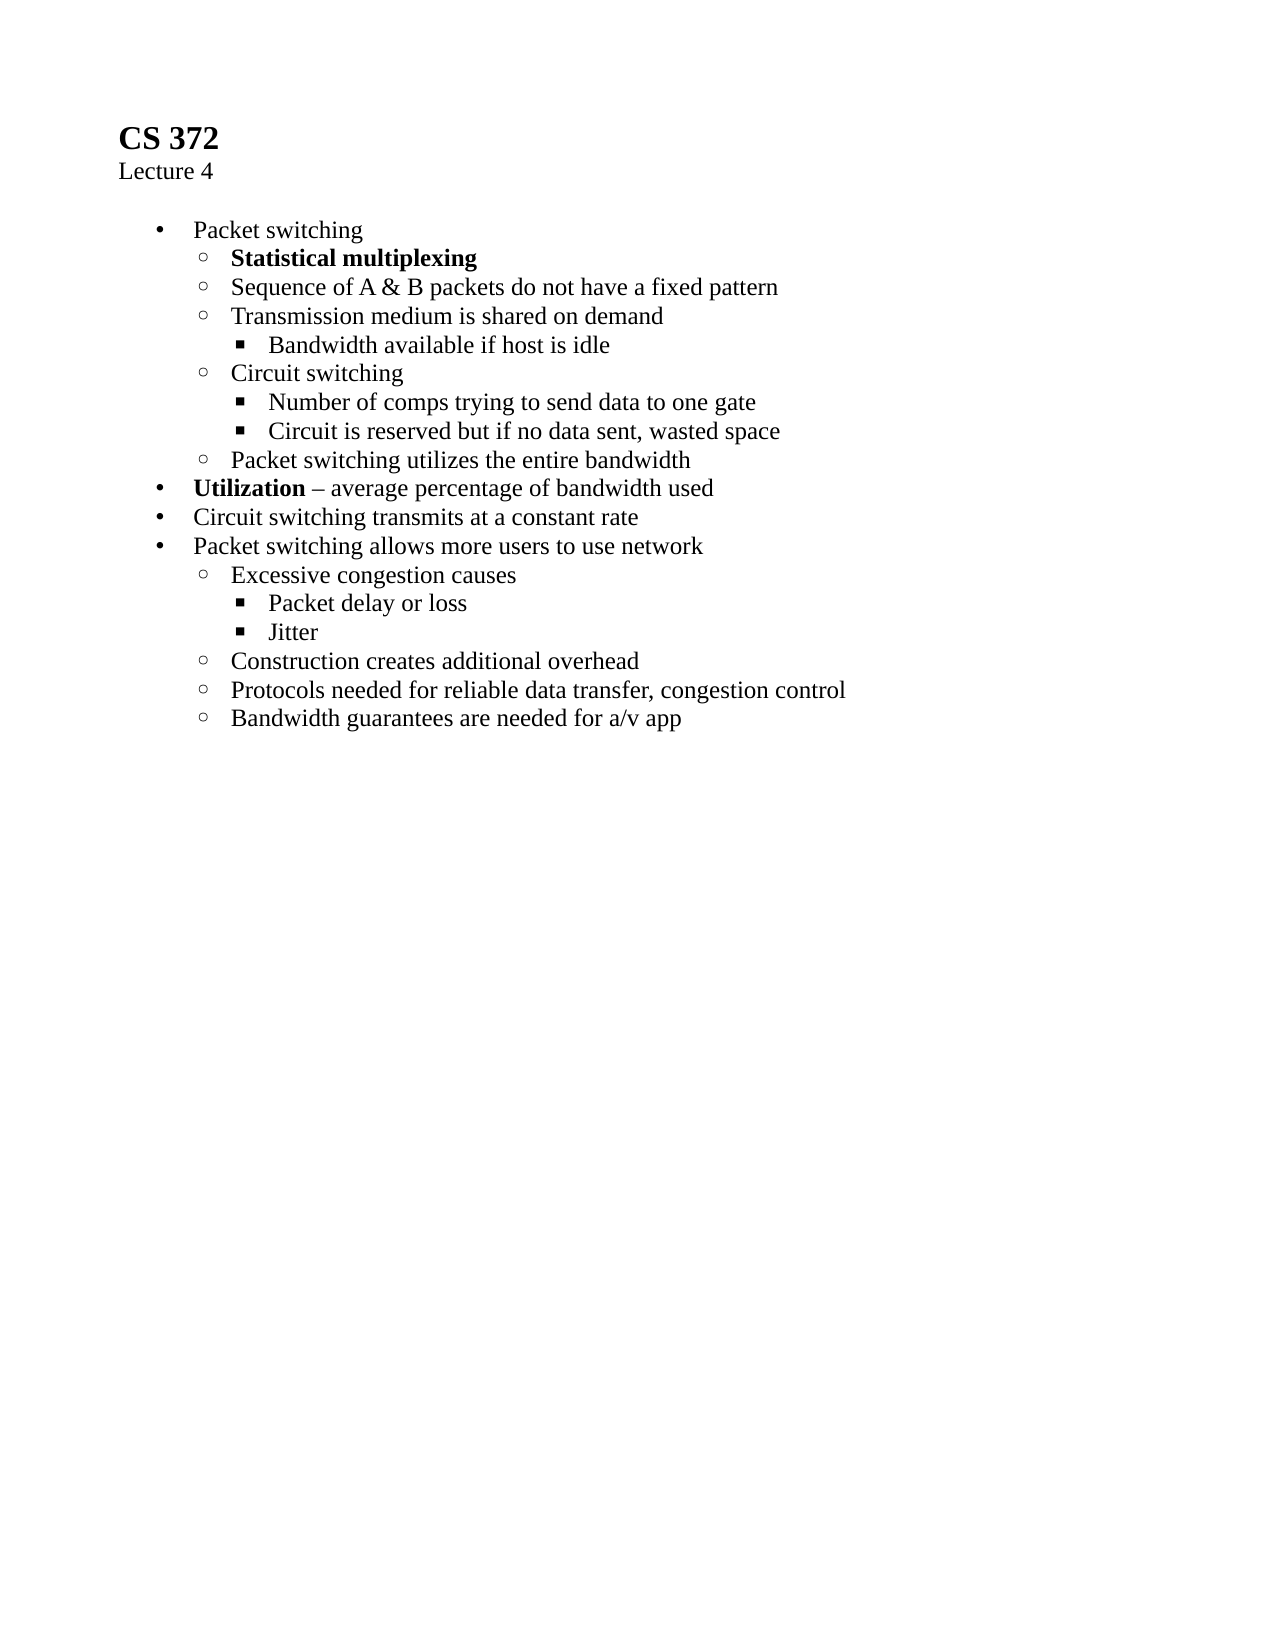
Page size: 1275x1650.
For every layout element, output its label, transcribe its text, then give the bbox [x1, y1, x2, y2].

list Excessive congestion causes [193, 560, 1157, 588]
list Number of comps trying to send data to one gate [231, 387, 1157, 416]
list Packet delay or loss [231, 588, 1157, 617]
list Sequence of A & B packets do not have a fixed pattern [193, 272, 1157, 301]
list Bandwidth guarantees are needed for a/v app [193, 703, 1157, 732]
list Bandwidth available if host is idle [231, 330, 1157, 358]
list Packet switching [156, 215, 1157, 243]
list Packet switching allows more users to use network [156, 531, 1157, 560]
list Packet switching utilizes the entire bandwidth [193, 445, 1157, 473]
list Circuit switching transmits at a constant rate [156, 502, 1157, 531]
list Construction creates additional overhead [193, 646, 1157, 675]
list Protocols needed for reliable data transfer, congestion control [193, 675, 1157, 703]
list Jitter [231, 617, 1157, 646]
list Utilization – average percentage of bandwidth used [156, 473, 1157, 502]
list Transmission medium is shared on demand [193, 301, 1157, 330]
list Circuit switching [193, 358, 1157, 387]
list Circuit is reserved but if no data sent, wasted space [231, 416, 1157, 445]
list Statistical multiplexing [193, 243, 1157, 272]
